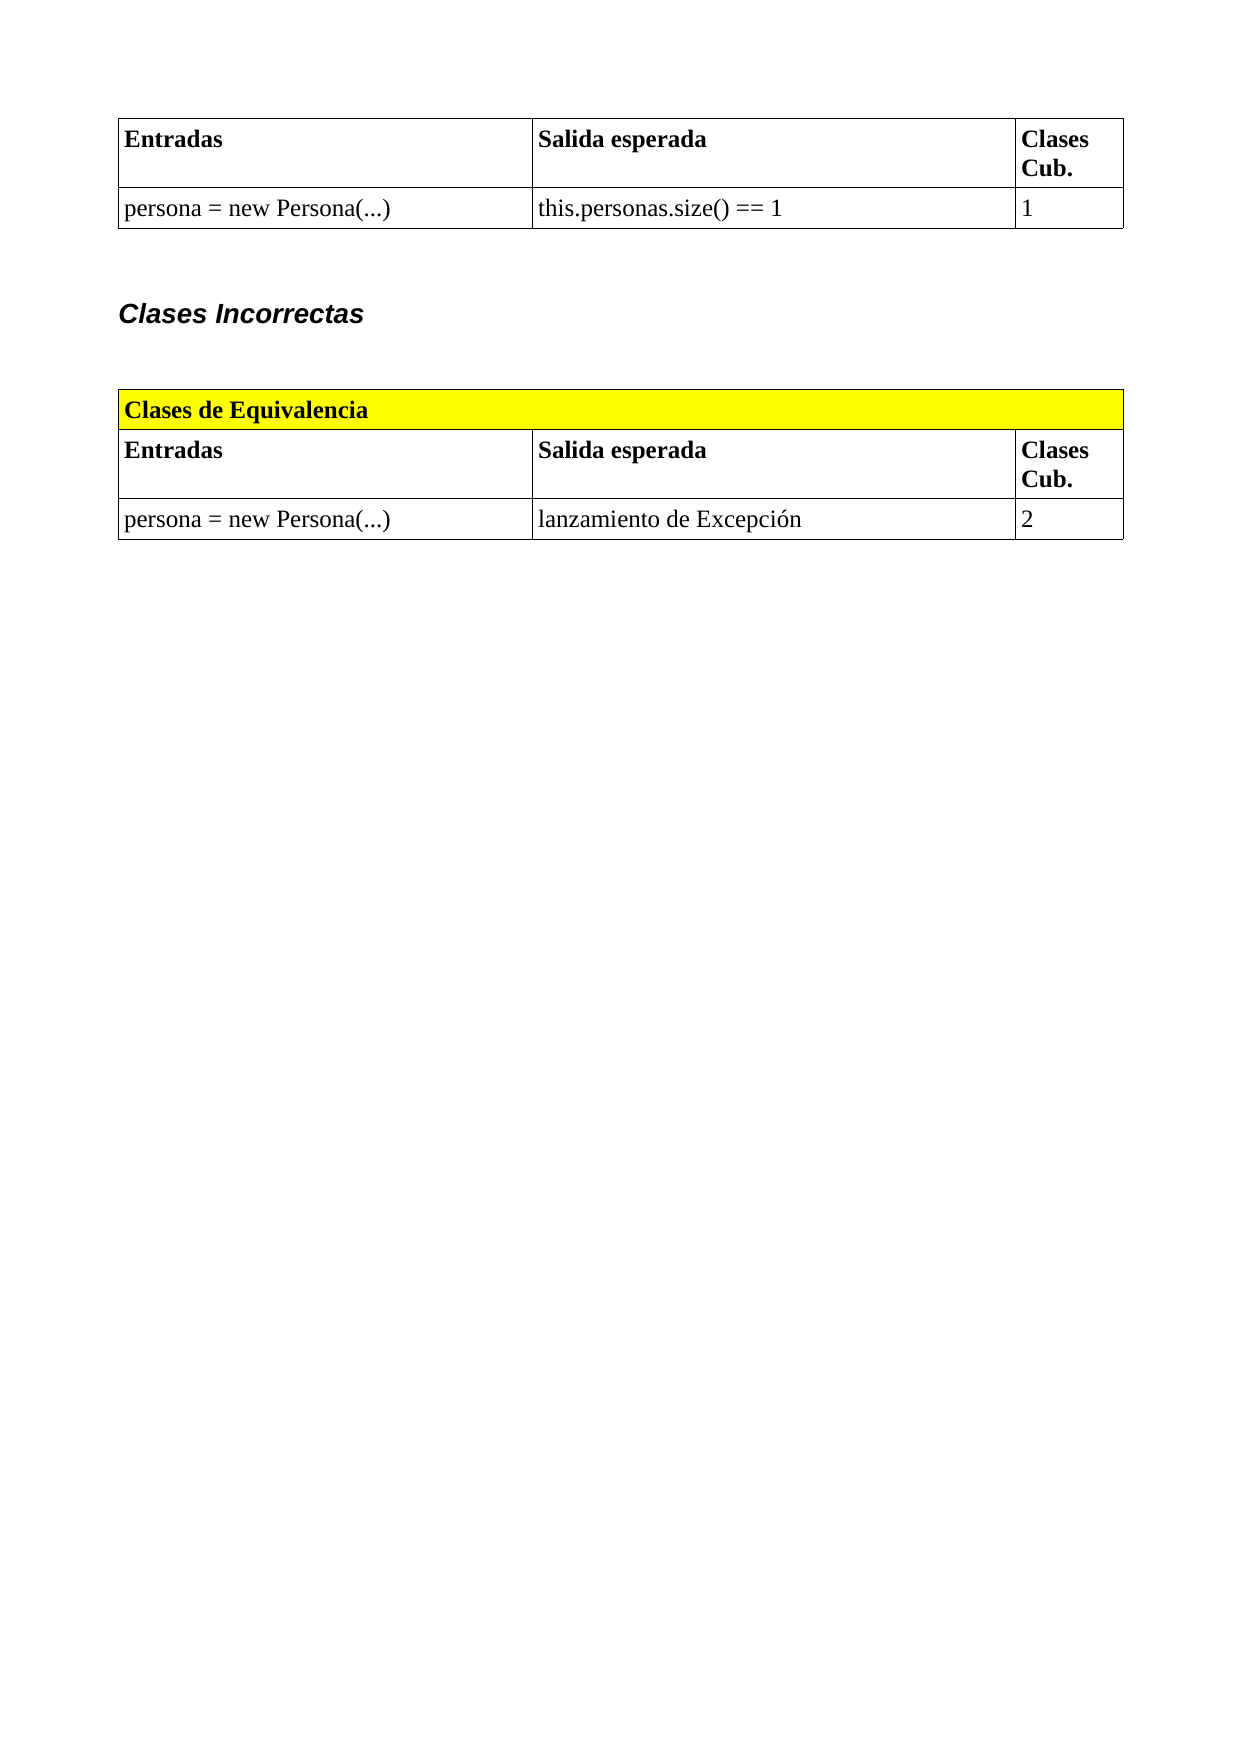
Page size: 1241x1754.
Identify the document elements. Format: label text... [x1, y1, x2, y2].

table_header Clases de Equivalencia [119, 390, 1123, 429]
table_cell Entradas [119, 430, 532, 498]
table_cell this.personas.size() == 1 [533, 188, 1015, 227]
table_cell persona = new Persona(...) [119, 499, 532, 539]
table_cell Salida esperada [533, 119, 1015, 187]
table_cell Clases Cub. [1016, 119, 1123, 187]
table_cell 1 [1016, 188, 1123, 227]
table_cell lanzamiento de Excepción [533, 499, 1015, 539]
subtitle Clases Incorrectas [118, 297, 1122, 329]
table_cell 2 [1016, 499, 1123, 539]
table_cell persona = new Persona(...) [119, 188, 532, 227]
table_cell Salida esperada [533, 430, 1015, 498]
table_cell Clases Cub. [1016, 430, 1123, 498]
table_cell Entradas [119, 119, 532, 187]
